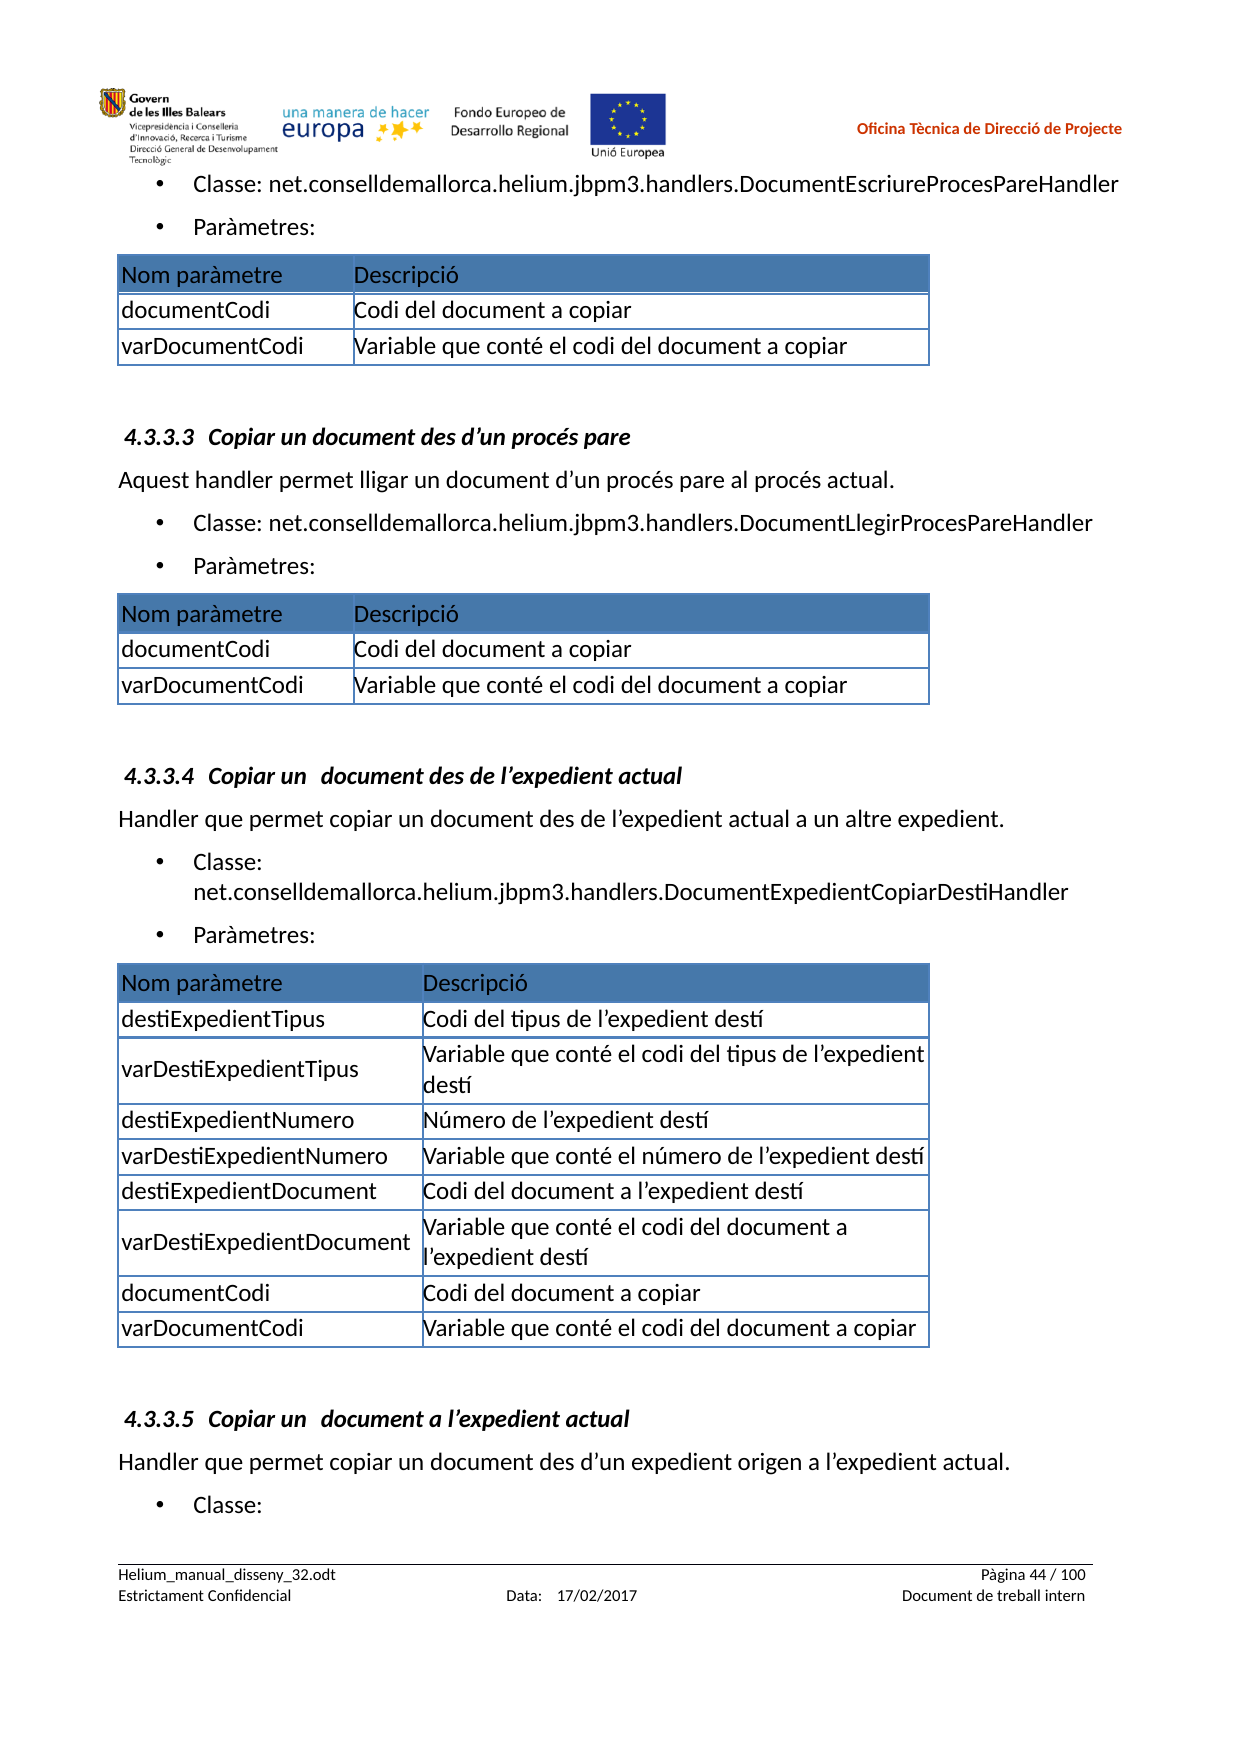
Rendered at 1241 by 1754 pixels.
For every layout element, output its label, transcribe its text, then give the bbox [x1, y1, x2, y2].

list Classe: net.conselldemallorca.helium.jbpm3.handlers.DocumentLlegirProcesPareHandler [156, 507, 1122, 537]
table_cell varDocumentCodi [119, 330, 353, 363]
list Classe: net.conselldemallorca.helium.jbpm3.handlers.DocumentExpedientCopiarOrigenHandler [156, 1489, 1122, 1520]
subtitle Copiar un document des d’un procés pare [118, 421, 1122, 451]
table_header Descripció [355, 595, 928, 631]
list Paràmetres: [156, 211, 1122, 241]
table_cell documentCodi [119, 634, 353, 667]
text Handler que permet copiar un document des de l’expedient actual a un altre expedient. [118, 803, 1122, 833]
table_cell Variable que conté el codi del document a l’expedient destí [424, 1211, 928, 1275]
text Handler que permet copiar un document des d’un expedient origen a l’expedient actual. [118, 1446, 1122, 1477]
table_cell Variable que conté el número de l’expedient destí [424, 1140, 928, 1173]
table_cell documentCodi [119, 1277, 422, 1311]
table_cell Codi del document a l’expedient destí [424, 1176, 928, 1209]
table_cell varDestiExpedientNumero [119, 1140, 422, 1173]
list Paràmetres: [156, 919, 1122, 950]
list Classe: net.conselldemallorca.helium.jbpm3.handlers.DocumentExpedientCopiarDestiHandler [156, 846, 1122, 907]
subtitle Copiar un document des de l’expedient actual [118, 760, 1122, 790]
table_header Nom paràmetre [119, 256, 353, 292]
text Aquest handler permet lligar un document d’un procés pare al procés actual. [118, 464, 1122, 494]
table_cell Variable que conté el codi del document a copiar [424, 1313, 928, 1346]
table_header Descripció [355, 256, 928, 292]
table_cell Variable que conté el codi del tipus de l’expedient destí [424, 1039, 928, 1102]
list Classe: net.conselldemallorca.helium.jbpm3.handlers.DocumentEscriureProcesPareHandler [156, 168, 1122, 198]
picture [99, 87, 668, 166]
table_cell Variable que conté el codi del document a copiar [355, 669, 928, 702]
table_cell Codi del document a copiar [355, 295, 928, 328]
table_cell documentCodi [119, 295, 353, 328]
table_header Nom paràmetre [119, 595, 353, 631]
list Paràmetres: [156, 550, 1122, 580]
table_cell destiExpedientTipus [119, 1003, 422, 1036]
table_cell Variable que conté el codi del document a copiar [355, 330, 928, 363]
table_cell varDestiExpedientDocument [119, 1211, 422, 1275]
table_header Descripció [424, 965, 928, 1001]
table_cell varDestiExpedientTipus [119, 1039, 422, 1102]
table_cell Codi del tipus de l’expedient destí [424, 1003, 928, 1036]
table_cell destiExpedientDocument [119, 1176, 422, 1209]
subtitle Copiar un document a l’expedient actual [118, 1404, 1122, 1434]
table_cell destiExpedientNumero [119, 1105, 422, 1138]
table_cell Número de l’expedient destí [424, 1105, 928, 1138]
table_cell Codi del document a copiar [355, 634, 928, 667]
table_header Nom paràmetre [119, 965, 422, 1001]
table_cell varDocumentCodi [119, 669, 353, 702]
table_cell varDocumentCodi [119, 1313, 422, 1346]
table_cell Codi del document a copiar [424, 1277, 928, 1311]
